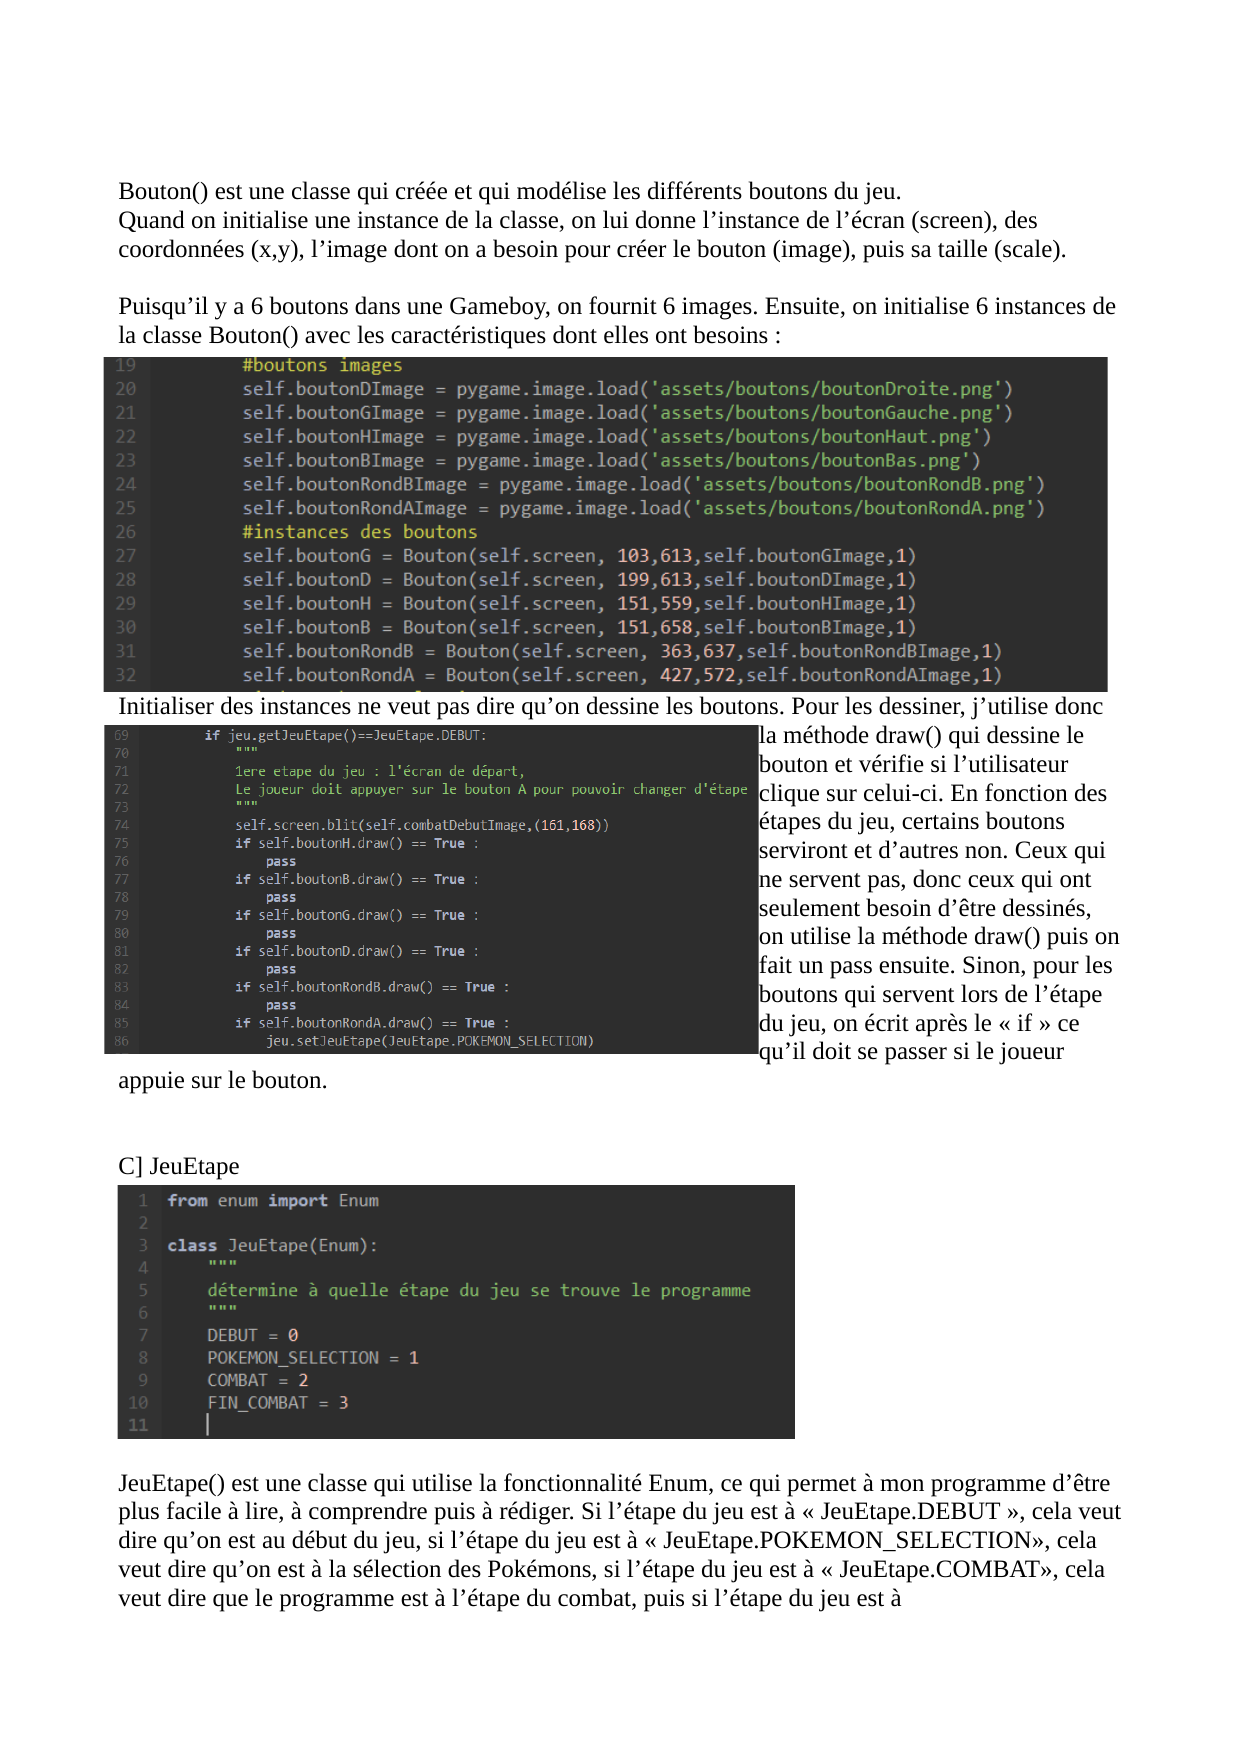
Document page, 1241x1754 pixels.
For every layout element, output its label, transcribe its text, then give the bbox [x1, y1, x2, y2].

text Puisqu’il y a 6 boutons dans une Gameboy, on fournit 6 images. Ensuite, on initialise 6 instances de la classe Bouton() avec les caractéristiques dont elles ont besoins : [118, 291, 1122, 349]
text Quand on initialise une instance de la classe, on lui donne l’instance de l’écran (screen), des coordonnées (x,y), l’image dont on a besoin pour créer le bouton (image), puis sa taille (scale). [118, 205, 1122, 263]
text C] JeuEtape [118, 1151, 1122, 1180]
picture [104, 725, 759, 1054]
text la méthode draw() qui dessine le bouton et vérifie si l’utilisateur clique sur celui-ci. En fonction des étapes du jeu, certains boutons serviront et d’autres non. Ceux qui ne servent pas, donc ceux qui ont seulement besoin d’être dessinés, on utilise la méthode draw() puis on fait un pass ensuite. Sinon, pour les boutons qui servent lors de l’étape du jeu, on écrit après le « if » ce qu’il doit se passer si le joueur appuie sur le bouton. [118, 720, 1122, 1094]
picture [103, 357, 1108, 692]
text JeuEtape() est une classe qui utilise la fonctionnalité Enum, ce qui permet à mon programme d’être plus facile à lire, à comprendre puis à rédiger. Si l’étape du jeu est à « JeuEtape.DEBUT », cela veut dire qu’on est au début du jeu, si l’étape du jeu est à « JeuEtape.POKEMON_SELECTION», cela veut dire qu’on est à la sélection des Pokémons, si l’étape du jeu est à « JeuEtape.COMBAT», cela veut dire que le programme est à l’étape du combat, puis si l’étape du jeu est à [118, 1468, 1122, 1611]
picture [117, 1185, 795, 1439]
text Initialiser des instances ne veut pas dire qu’on dessine les boutons. Pour les dessiner, j’utilise donc [118, 349, 1122, 720]
text Bouton() est une classe qui créée et qui modélise les différents boutons du jeu. [118, 176, 1122, 205]
